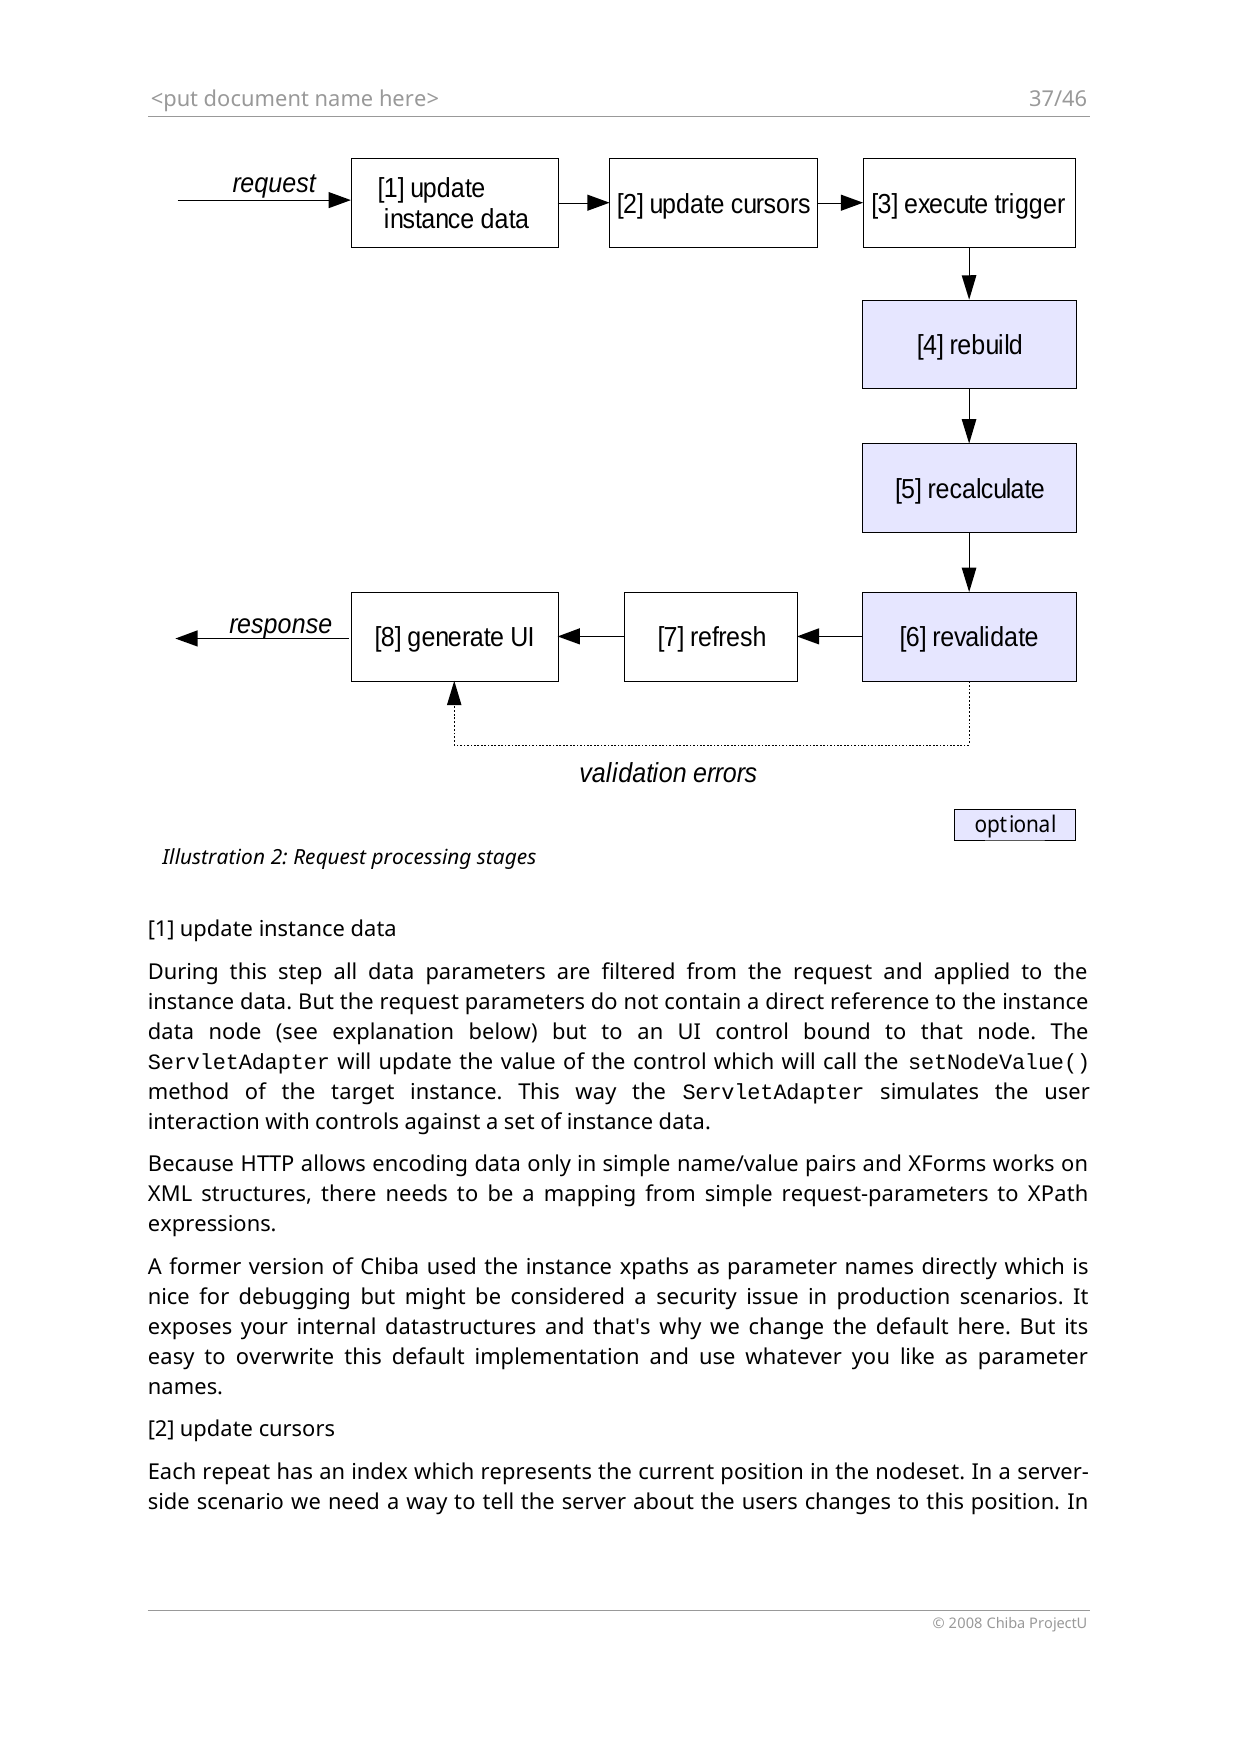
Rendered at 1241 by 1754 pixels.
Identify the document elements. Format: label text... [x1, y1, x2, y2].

text Each repeat has an index which represents the current position in the nodeset. In a server-side scenario we need a way to tell the server about the users changes to this position. In [148, 1456, 1090, 1516]
text Illustration 2: Request processing stages [162, 158, 1075, 871]
text During this step all data parameters are filtered from the request and applied to the instance data. But the request parameters do not contain a direct reference to the instance data node (see explanation below) but to an UI control bound to that node. The ServletAdapter will update the value of the control which will call the setNodeValue() method of the target instance. This way the ServletAdapter simulates the user interaction with controls against a set of instance data. [148, 956, 1090, 1136]
text A former version of Chiba used the instance xpaths as parameter names directly which is nice for debugging but might be considered a security issue in production scenarios. It exposes your internal datastructures and that's why we change the default here. But its easy to overwrite this default implementation and use whatever you like as parameter names. [148, 1251, 1090, 1401]
text Because HTTP allows encoding data only in simple name/value pairs and XForms works on XML structures, there needs to be a mapping from simple request-parameters to XPath expressions. [148, 1148, 1090, 1238]
text [2] update cursors [148, 1413, 1090, 1443]
text [1] update instance data [148, 913, 1090, 943]
